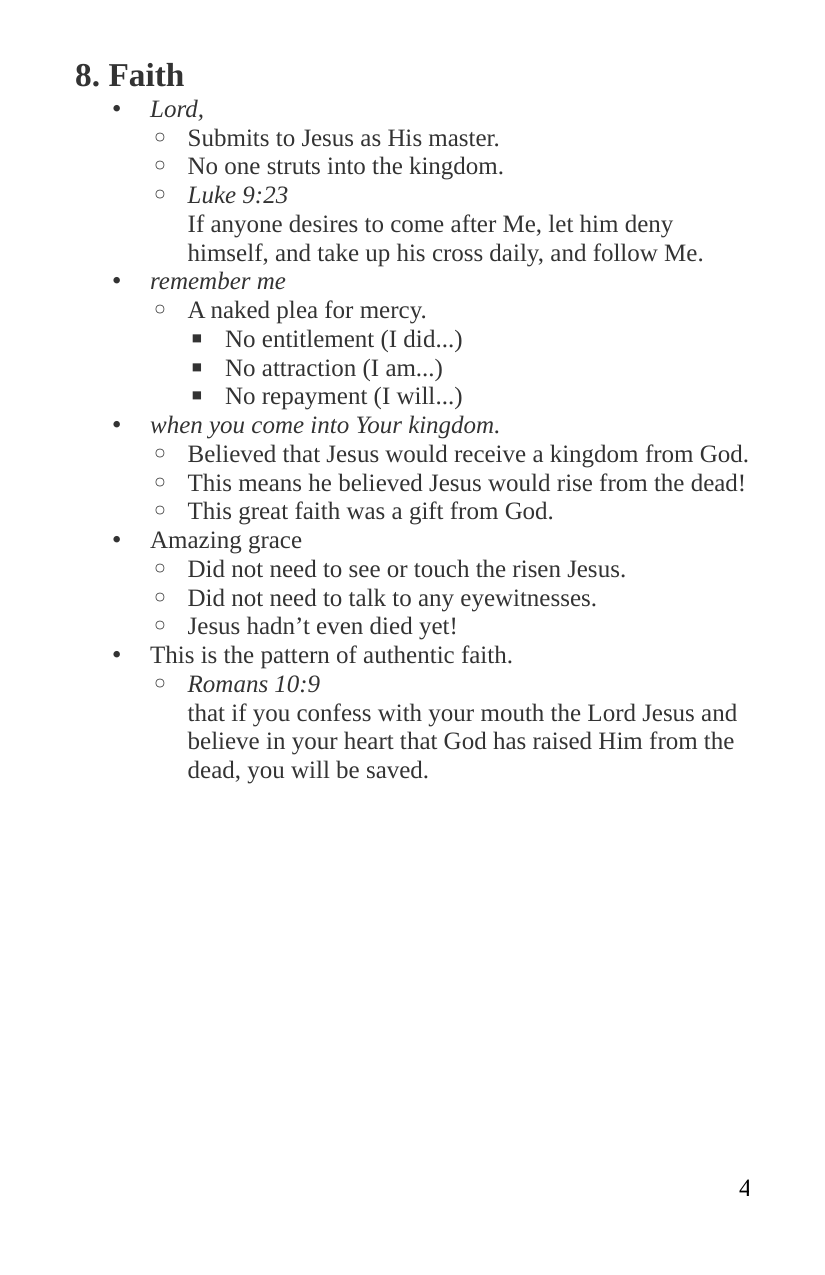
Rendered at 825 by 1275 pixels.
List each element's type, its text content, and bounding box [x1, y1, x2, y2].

list A naked plea for mercy. [150, 295, 750, 324]
list This great faith was a gift from God. [150, 496, 750, 525]
list No repayment (I will...) [187, 381, 750, 410]
list when you come into Your kingdom. [112, 410, 750, 439]
list Did not need to talk to any eyewitnesses. [150, 583, 750, 611]
list Submits to Jesus as His master. [150, 123, 750, 151]
list Lord, [112, 94, 750, 123]
list No one struts into the kingdom. [150, 151, 750, 180]
list Believed that Jesus would receive a kingdom from God. [150, 439, 750, 468]
list Romans 10:9 that if you confess with your mouth the Lord Jesus and believe in your heart that God has raised Him from the dead, you will be saved. [150, 669, 750, 784]
list Amazing grace [112, 525, 750, 554]
list remember me [112, 266, 750, 295]
list This means he believed Jesus would rise from the dead! [150, 468, 750, 496]
list No attraction (I am...) [187, 353, 750, 381]
list Did not need to see or touch the risen Jesus. [150, 554, 750, 583]
list No entitlement (I did...) [187, 324, 750, 353]
list This is the pattern of authentic faith. [112, 640, 750, 669]
list Luke 9:23 If anyone desires to come after Me, let him deny himself, and take up his cross daily, and follow Me. [150, 180, 750, 266]
text 8. Faith [75, 56, 750, 94]
list Jesus hadn’t even died yet! [150, 611, 750, 640]
